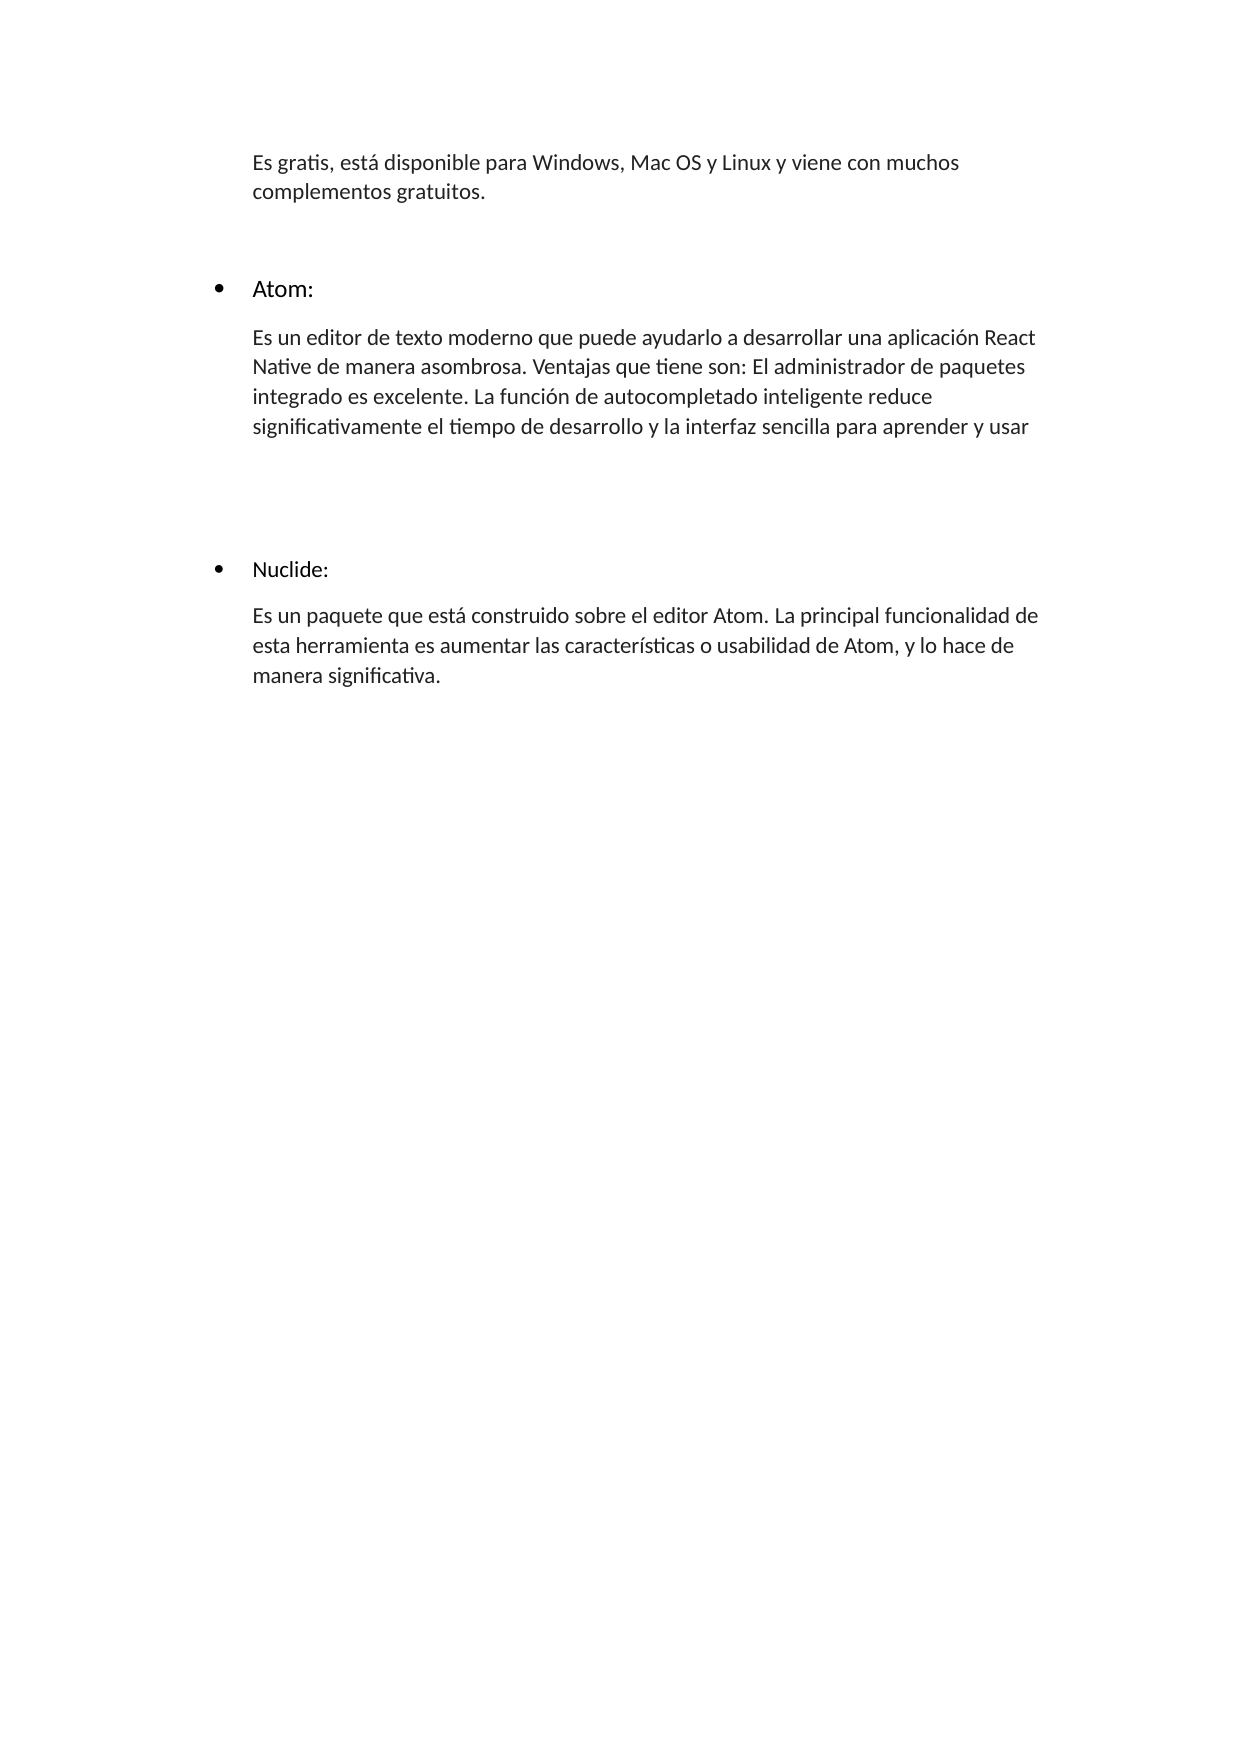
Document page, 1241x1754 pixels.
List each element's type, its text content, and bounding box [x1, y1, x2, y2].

list Es un editor de texto moderno que puede ayudarlo a desarrollar una aplicación React Native de manera asombrosa. Ventajas que tiene son: El administrador de paquetes integrado es excelente. La función de autocompletado inteligente reduce significativamente el tiempo de desarrollo y la interfaz sencilla para aprender y usar [252, 323, 1063, 440]
list Es gratis, está disponible para Windows, Mac OS y Linux y viene con muchos complementos gratuitos. [252, 148, 1063, 206]
list Nuclide: [215, 555, 1063, 583]
list Es un paquete que está construido sobre el editor Atom. La principal funcionalidad de esta herramienta es aumentar las características o usabilidad de Atom, y lo hace de manera significativa. [252, 601, 1063, 689]
list Atom: [215, 273, 1063, 304]
